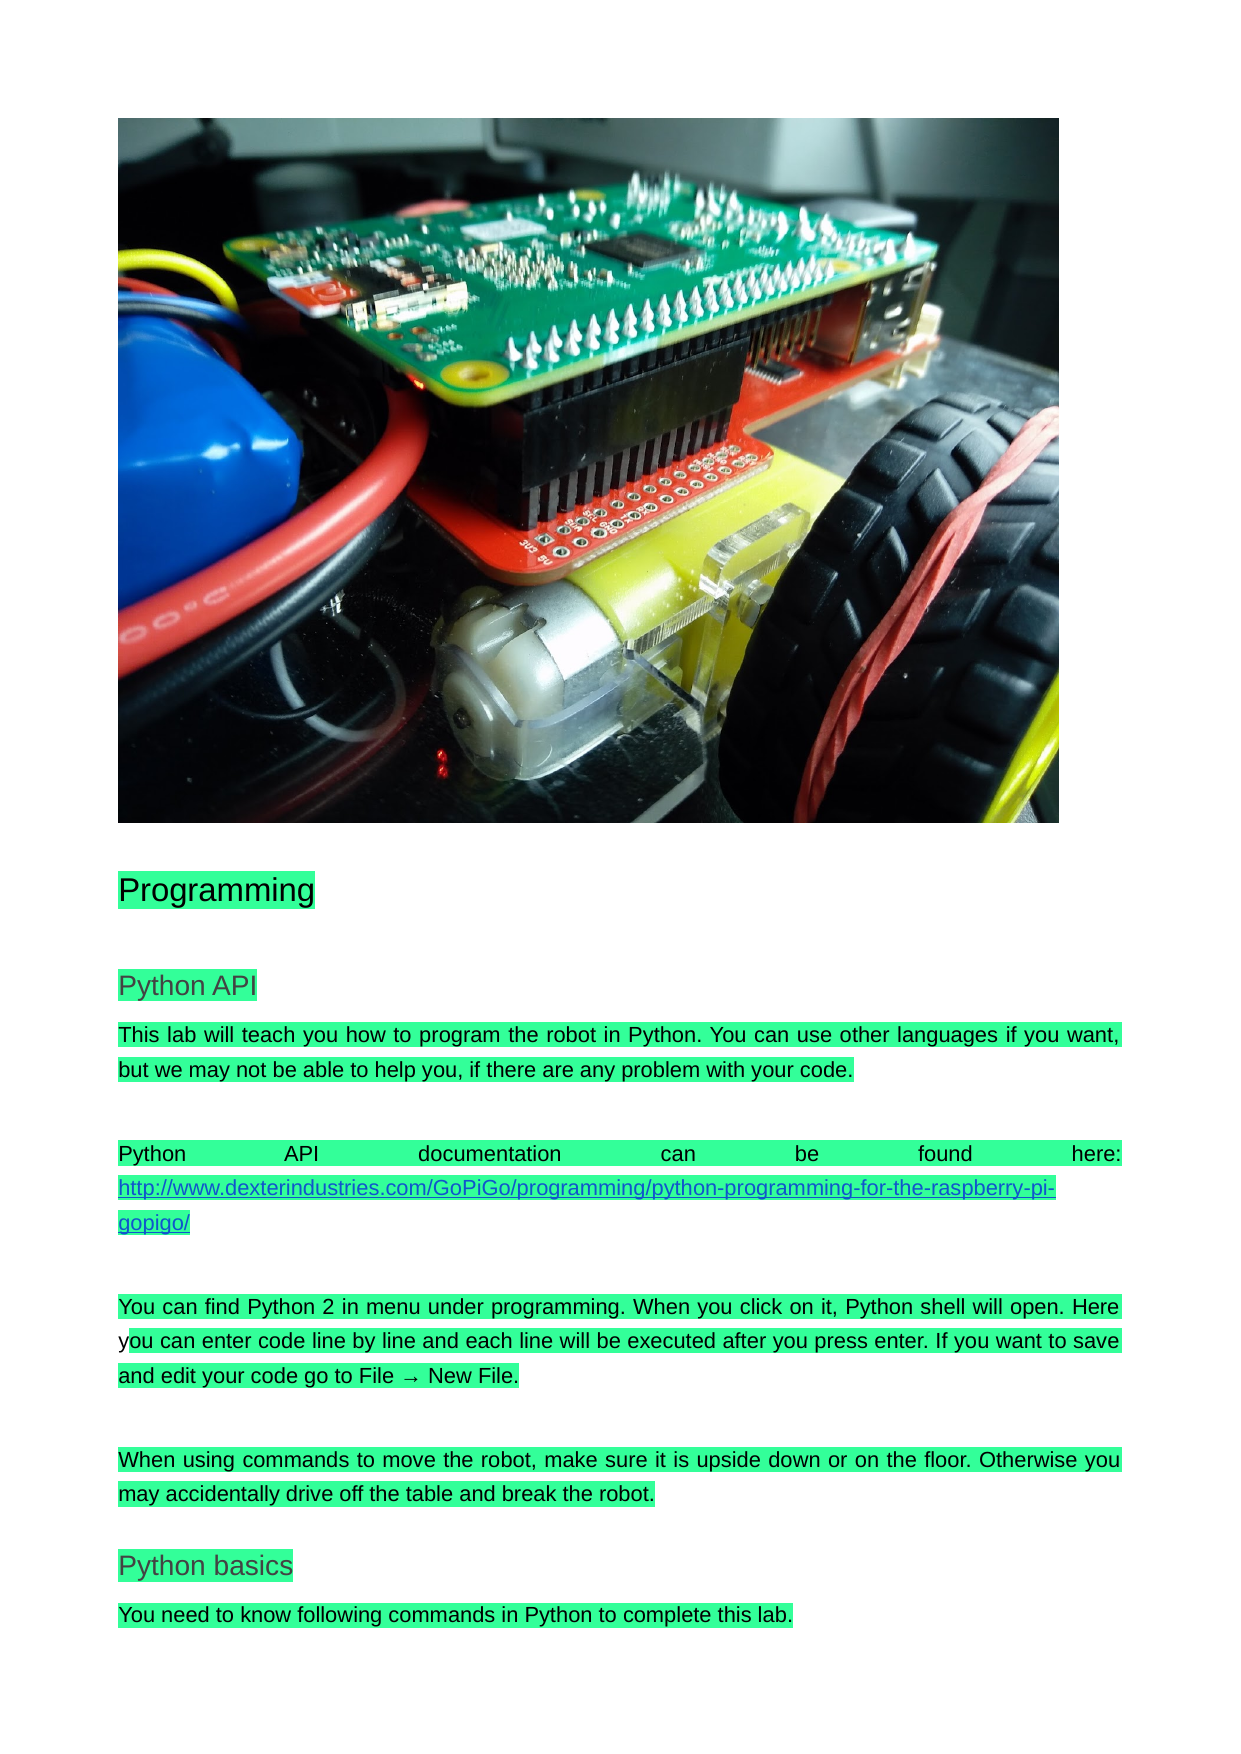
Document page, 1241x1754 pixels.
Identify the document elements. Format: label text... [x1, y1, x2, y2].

subtitle Programming [118, 871, 1122, 909]
text This lab will teach you how to program the robot in Python. You can use other languages if you want, but we may not be able to help you, if there are any problem with your code. [118, 1022, 1122, 1082]
text You can find Python 2 in menu under programming. When you click on it, Python shell will open. Here you can enter code line by line and each line will be executed after you press enter. If you want to save and edit your code go to File → New File. [118, 1293, 1122, 1388]
picture [118, 118, 1059, 823]
subtitle Python basics [118, 1549, 1122, 1582]
subtitle Python API [118, 969, 1122, 1001]
text When using commands to move the robot, make sure it is upside down or on the floor. Otherwise you may accidentally drive off the table and break the robot. [118, 1447, 1122, 1507]
text Python API documentation can be found here: http://www.dexterindustries.com/GoPiGo/programming/python-programming-for-the-raspberry-pi-gopigo/ [118, 1140, 1122, 1235]
text You need to know following commands in Python to complete this lab. [118, 1602, 1122, 1628]
